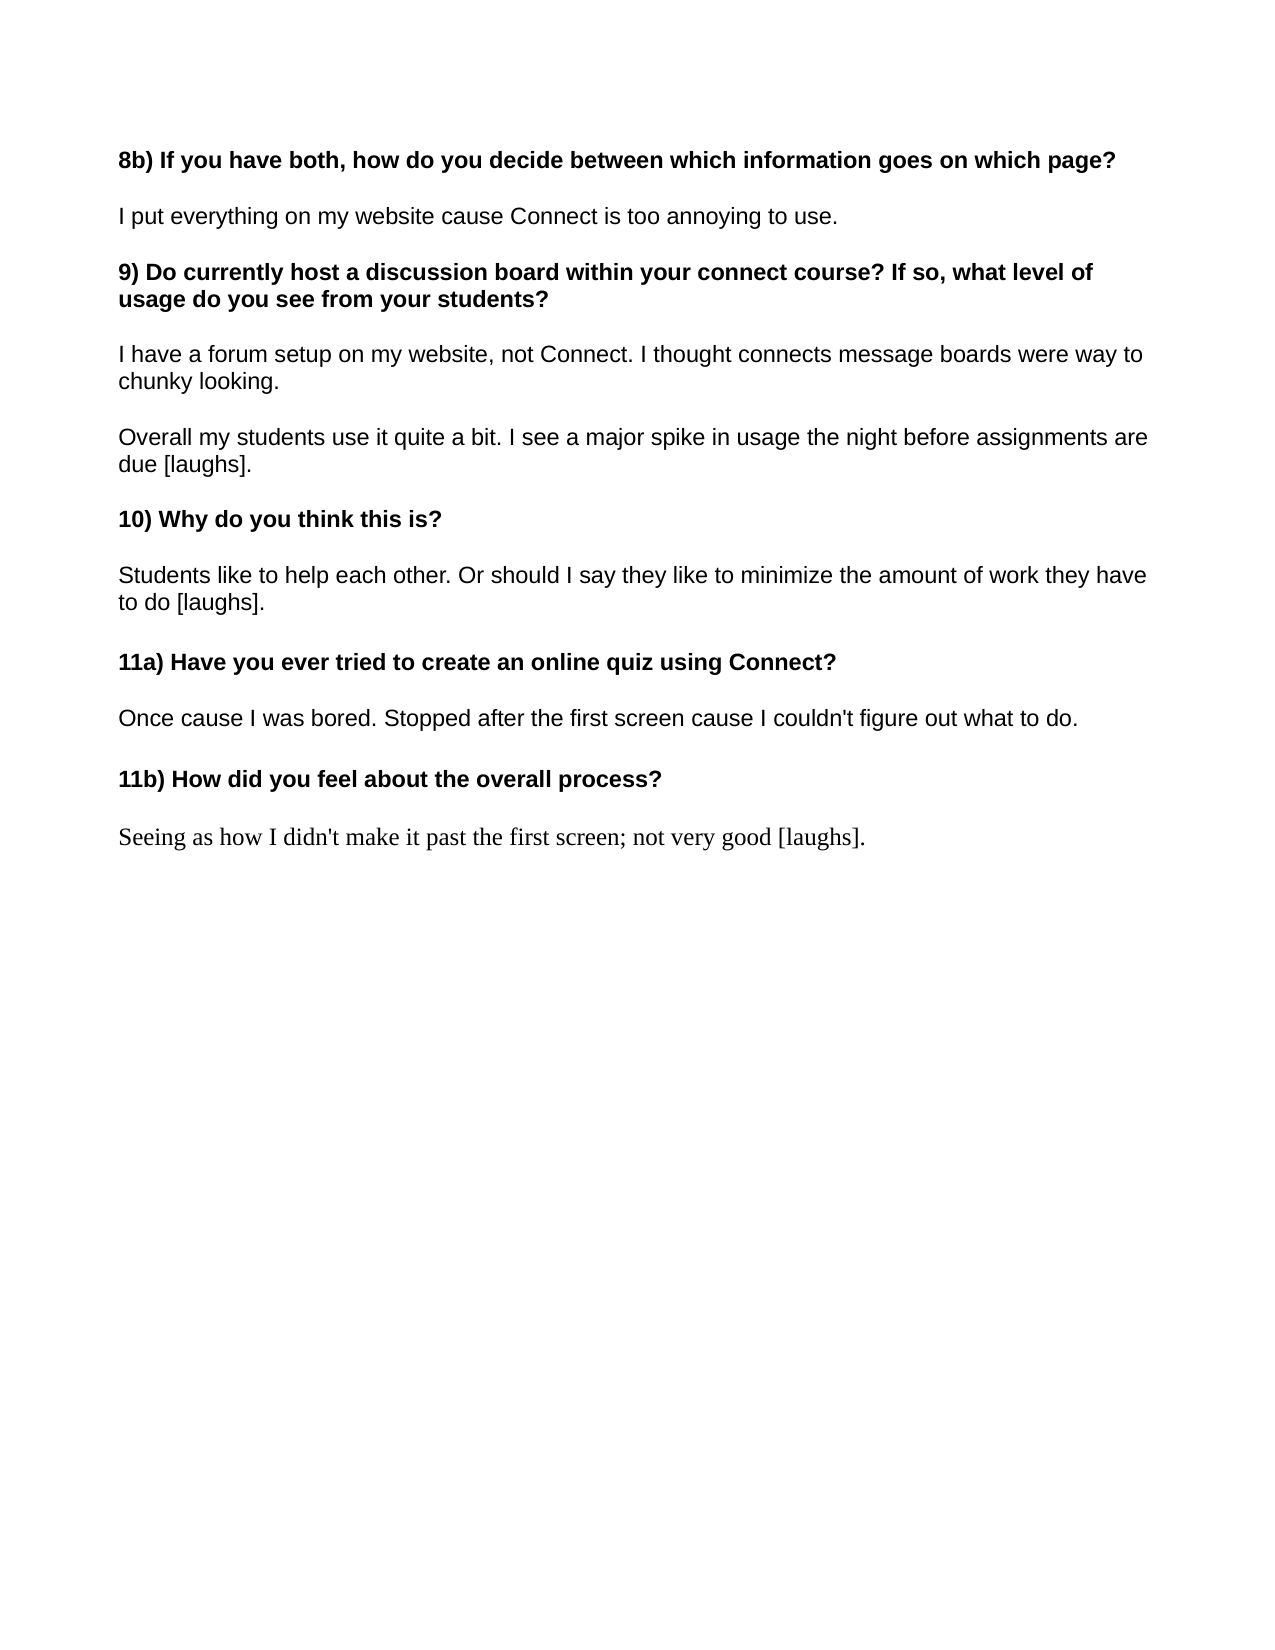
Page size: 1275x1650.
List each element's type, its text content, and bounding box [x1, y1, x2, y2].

text 8b) If you have both, how do you decide between which information goes on which page? [118, 147, 1157, 174]
text 11a) Have you ever tried to create an online quiz using Connect? [118, 615, 1157, 675]
text Overall my students use it quite a bit. I see a major spike in usage the night before assignments are due [laughs]. [118, 423, 1157, 477]
text Once cause I was bored. Stopped after the first screen cause I couldn't figure out what to do. [118, 704, 1157, 731]
text 9) Do currently host a discussion board within your connect course? If so, what level of usage do you see from your students? [118, 258, 1157, 312]
text Seeing as how I didn't make it past the first screen; not very good [laughs]. [118, 822, 1157, 851]
text 11b) How did you feel about the overall process? [118, 731, 1157, 793]
text I have a forum setup on my website, not Connect. I thought connects message boards were way to chunky looking. [118, 341, 1157, 394]
text 10) Why do you think this is? [118, 506, 1157, 532]
text Students like to help each other. Or should I say they like to minimize the amount of work they have to do [laughs]. [118, 561, 1157, 615]
text I put everything on my website cause Connect is too annoying to use. [118, 202, 1157, 229]
